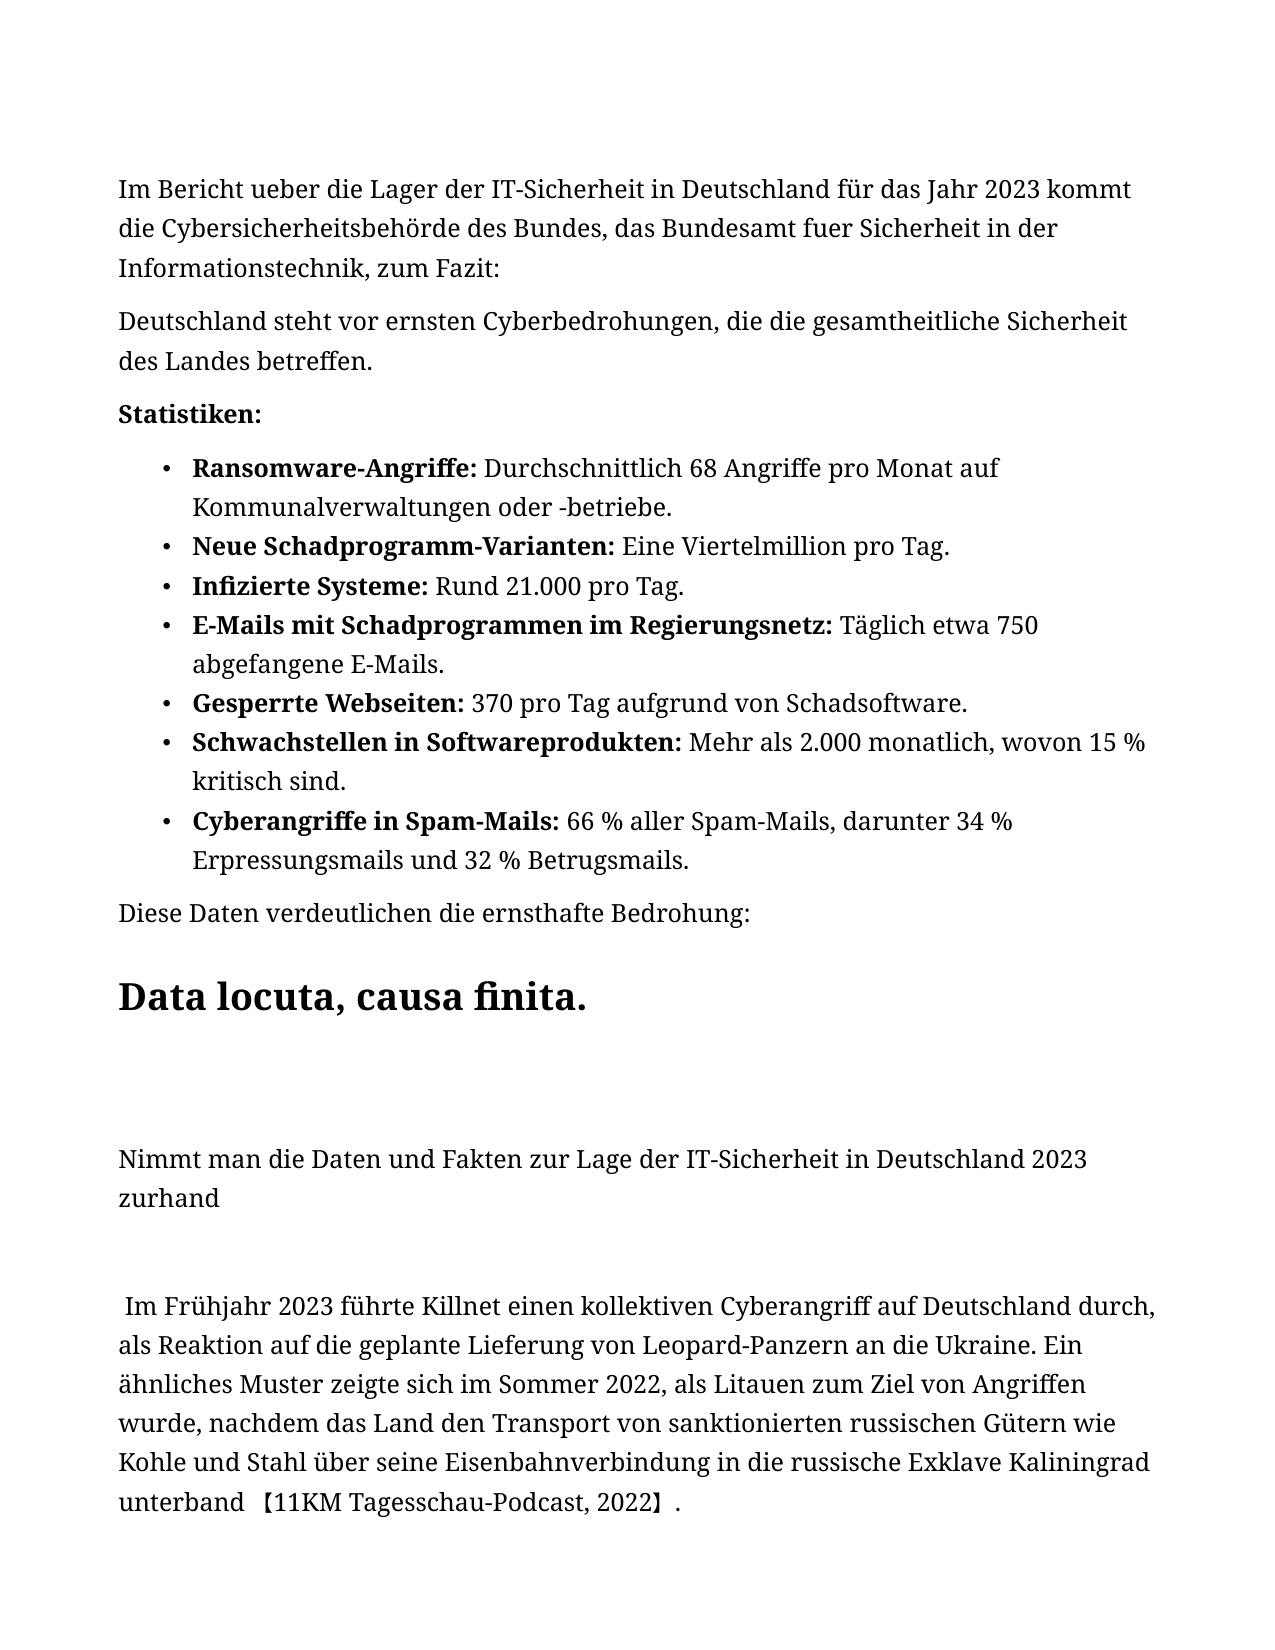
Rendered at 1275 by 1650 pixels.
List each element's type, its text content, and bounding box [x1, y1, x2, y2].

list Neue Schadprogramm-Varianten: Eine Viertelmillion pro Tag. [162, 529, 1157, 563]
list E-Mails mit Schadprogrammen im Regierungsnetz: Täglich etwa 750 abgefangene E-Mails. [162, 607, 1157, 681]
subtitle Data locuta, causa finita. [118, 971, 1157, 1022]
list Ransomware-Angriffe: Durchschnittlich 68 Angriffe pro Monat auf Kommunalverwaltungen oder -betriebe. [162, 451, 1157, 524]
list Schwachstellen in Softwareprodukten: Mehr als 2.000 monatlich, wovon 15 % kritisch sind. [162, 725, 1157, 798]
text Deutschland steht vor ernsten Cyberbedrohungen, die die gesamtheitliche Sicherheit des Landes betreffen. [118, 304, 1157, 377]
list Infizierte Systeme: Rund 21.000 pro Tag. [162, 568, 1157, 602]
text Statistiken: [118, 397, 1157, 431]
list Cyberangriffe in Spam-Mails: 66 % aller Spam-Mails, darunter 34 % Erpressungsmails und 32 % Betrugsmails. [162, 803, 1157, 876]
text Im Frühjahr 2023 führte Killnet einen kollektiven Cyberangriff auf Deutschland durch, als Reaktion auf die geplante Lieferung von Leopard-Panzern an die Ukraine. Ein ähnliches Muster zeigte sich im Sommer 2022, als Litauen zum Ziel von Angriffen wurde, nachdem das Land den Transport von sanktionierten russischen Gütern wie Kohle und Stahl über seine Eisenbahnverbindung in die russische Exklave Kaliningrad unterband 【11KM Tagesschau-Podcast, 2022】. [118, 1288, 1157, 1518]
text Im Bericht ueber die Lager der IT-Sicherheit in Deutschland für das Jahr 2023 kommt die Cybersicherheitsbehörde des Bundes, das Bundesamt fuer Sicherheit in der Informationstechnik, zum Fazit: [118, 172, 1157, 284]
text Diese Daten verdeutlichen die ernsthafte Bedrohung: [118, 896, 1157, 930]
text Nimmt man die Daten und Fakten zur Lage der IT-Sicherheit in Deutschland 2023 zurhand [118, 1142, 1157, 1215]
list Gesperrte Webseiten: 370 pro Tag aufgrund von Schadsoftware. [162, 686, 1157, 720]
